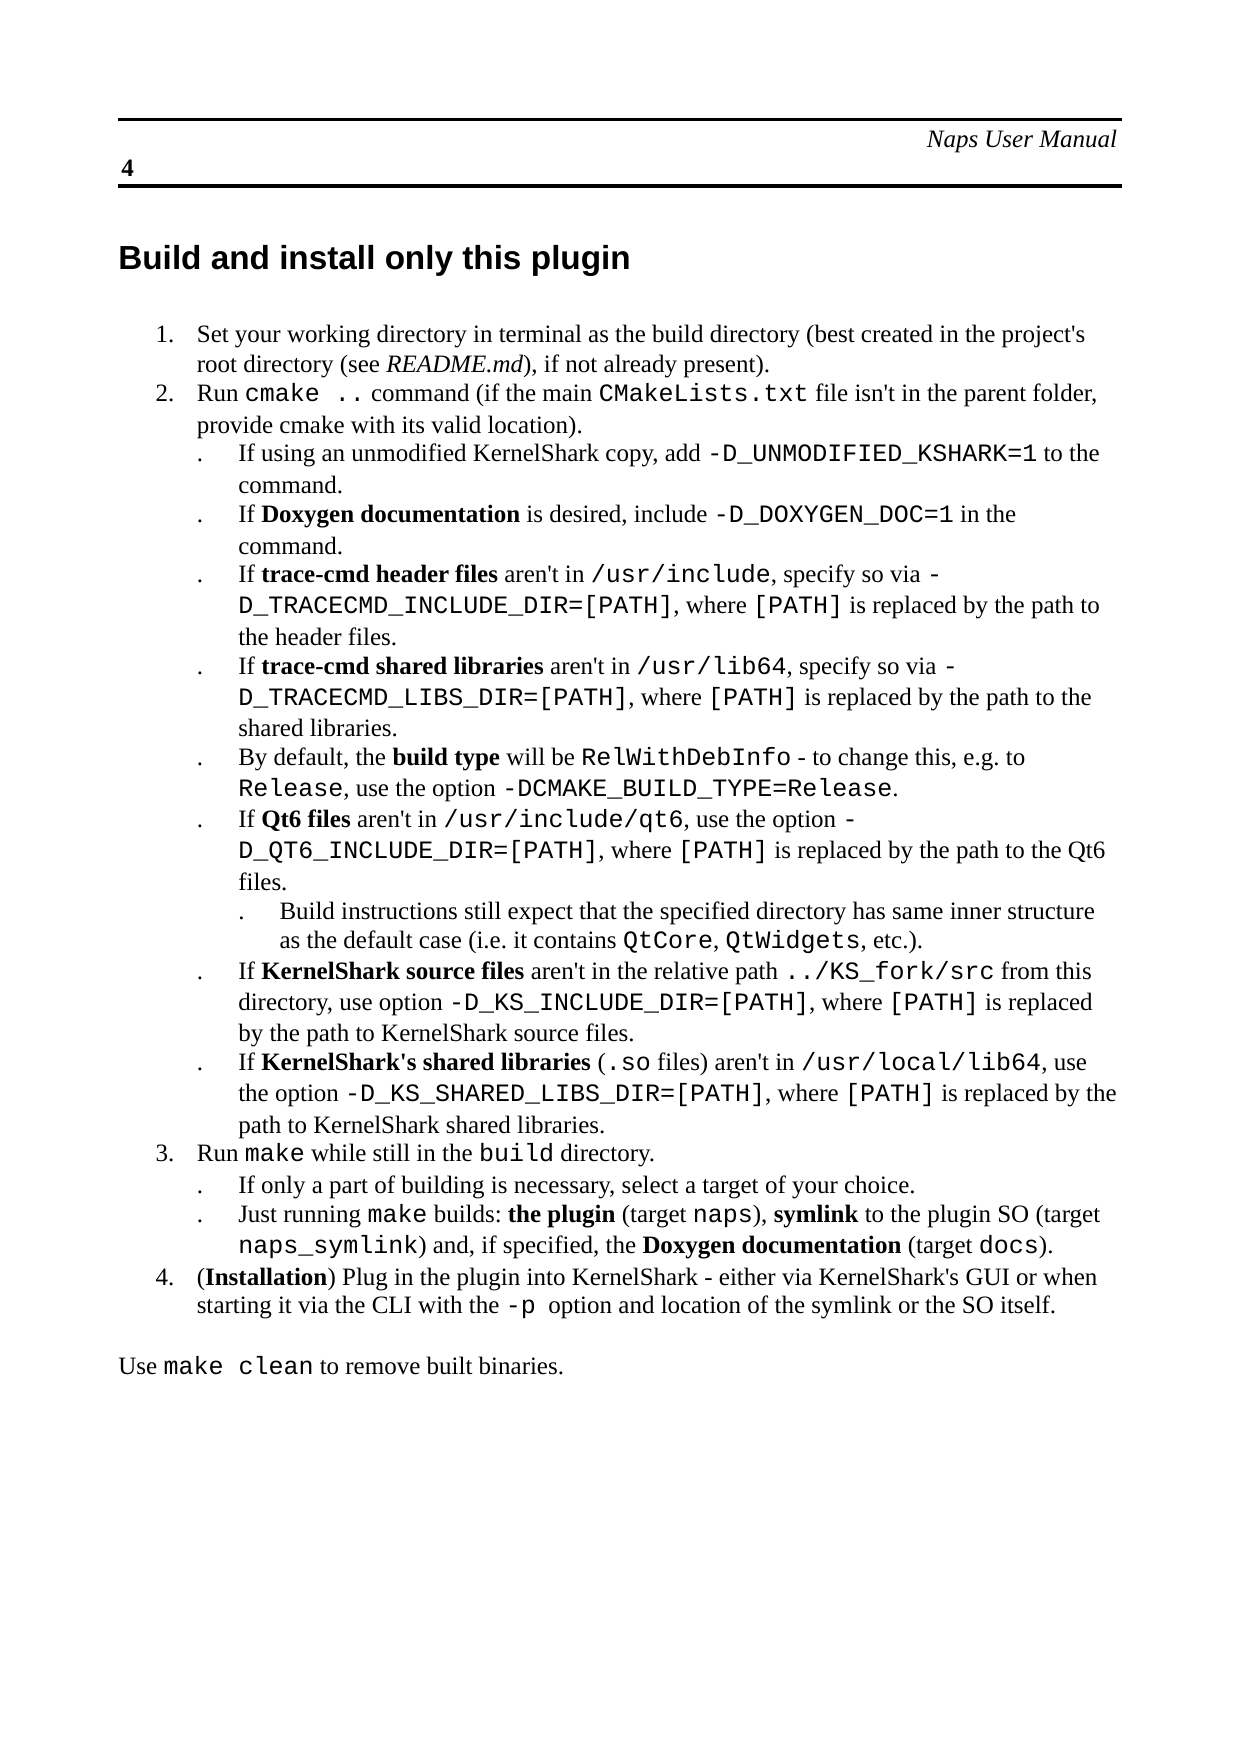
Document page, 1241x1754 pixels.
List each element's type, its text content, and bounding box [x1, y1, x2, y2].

subtitle Build and install only this plugin [118, 238, 1122, 276]
list Build instructions still expect that the specified directory has same inner structure as the default case (i.e. it contains QtCore, QtWidgets, etc.). [238, 895, 1122, 956]
text Use make clean to remove built binaries. [118, 1351, 1122, 1382]
list If trace-cmd shared libraries aren't in /usr/lib64, specify so via -D_TRACECMD_LIBS_DIR=[PATH], where [PATH] is replaced by the path to the shared libraries. [197, 651, 1122, 742]
list If using an unmodified KernelShark copy, add -D_UNMODIFIED_KSHARK=1 to the command. [197, 438, 1122, 499]
list If only a part of building is necessary, select a target of your choice. [197, 1169, 1122, 1199]
list Set your working directory in terminal as the build directory (best created in the project's root directory (see README.md), if not already present). [155, 319, 1122, 378]
list If trace-cmd header files aren't in /usr/include, specify so via -D_TRACECMD_INCLUDE_DIR=[PATH], where [PATH] is replaced by the path to the header files. [197, 559, 1122, 651]
list (Installation) Plug in the plugin into KernelShark - either via KernelShark's GUI or when starting it via the CLI with the -p option and location of the symlink or the SO itself. [155, 1261, 1122, 1321]
list If KernelShark source files aren't in the relative path ../KS_fork/src from this directory, use option -D_KS_INCLUDE_DIR=[PATH], where [PATH] is replaced by the path to KernelShark source files. [197, 956, 1122, 1047]
list Run make while still in the build directory. [155, 1138, 1122, 1169]
list Run cmake .. command (if the main CMakeLists.txt file isn't in the parent folder, provide cmake with its valid location). [155, 378, 1122, 438]
list Just running make builds: the plugin (target naps), symlink to the plugin SO (target naps_symlink) and, if specified, the Doxygen documentation (target docs). [197, 1199, 1122, 1261]
list If Qt6 files aren't in /usr/include/qt6, use the option -D_QT6_INCLUDE_DIR=[PATH], where [PATH] is replaced by the path to the Qt6 files. [197, 804, 1122, 895]
list By default, the build type will be RelWithDebInfo - to change this, e.g. to Release, use the option -DCMAKE_BUILD_TYPE=Release. [197, 742, 1122, 804]
list If Doxygen documentation is desired, include -D_DOXYGEN_DOC=1 in the command. [197, 499, 1122, 559]
list If KernelShark's shared libraries (.so files) aren't in /usr/local/lib64, use the option -D_KS_SHARED_LIBS_DIR=[PATH], where [PATH] is replaced by the path to KernelShark shared libraries. [197, 1047, 1122, 1138]
